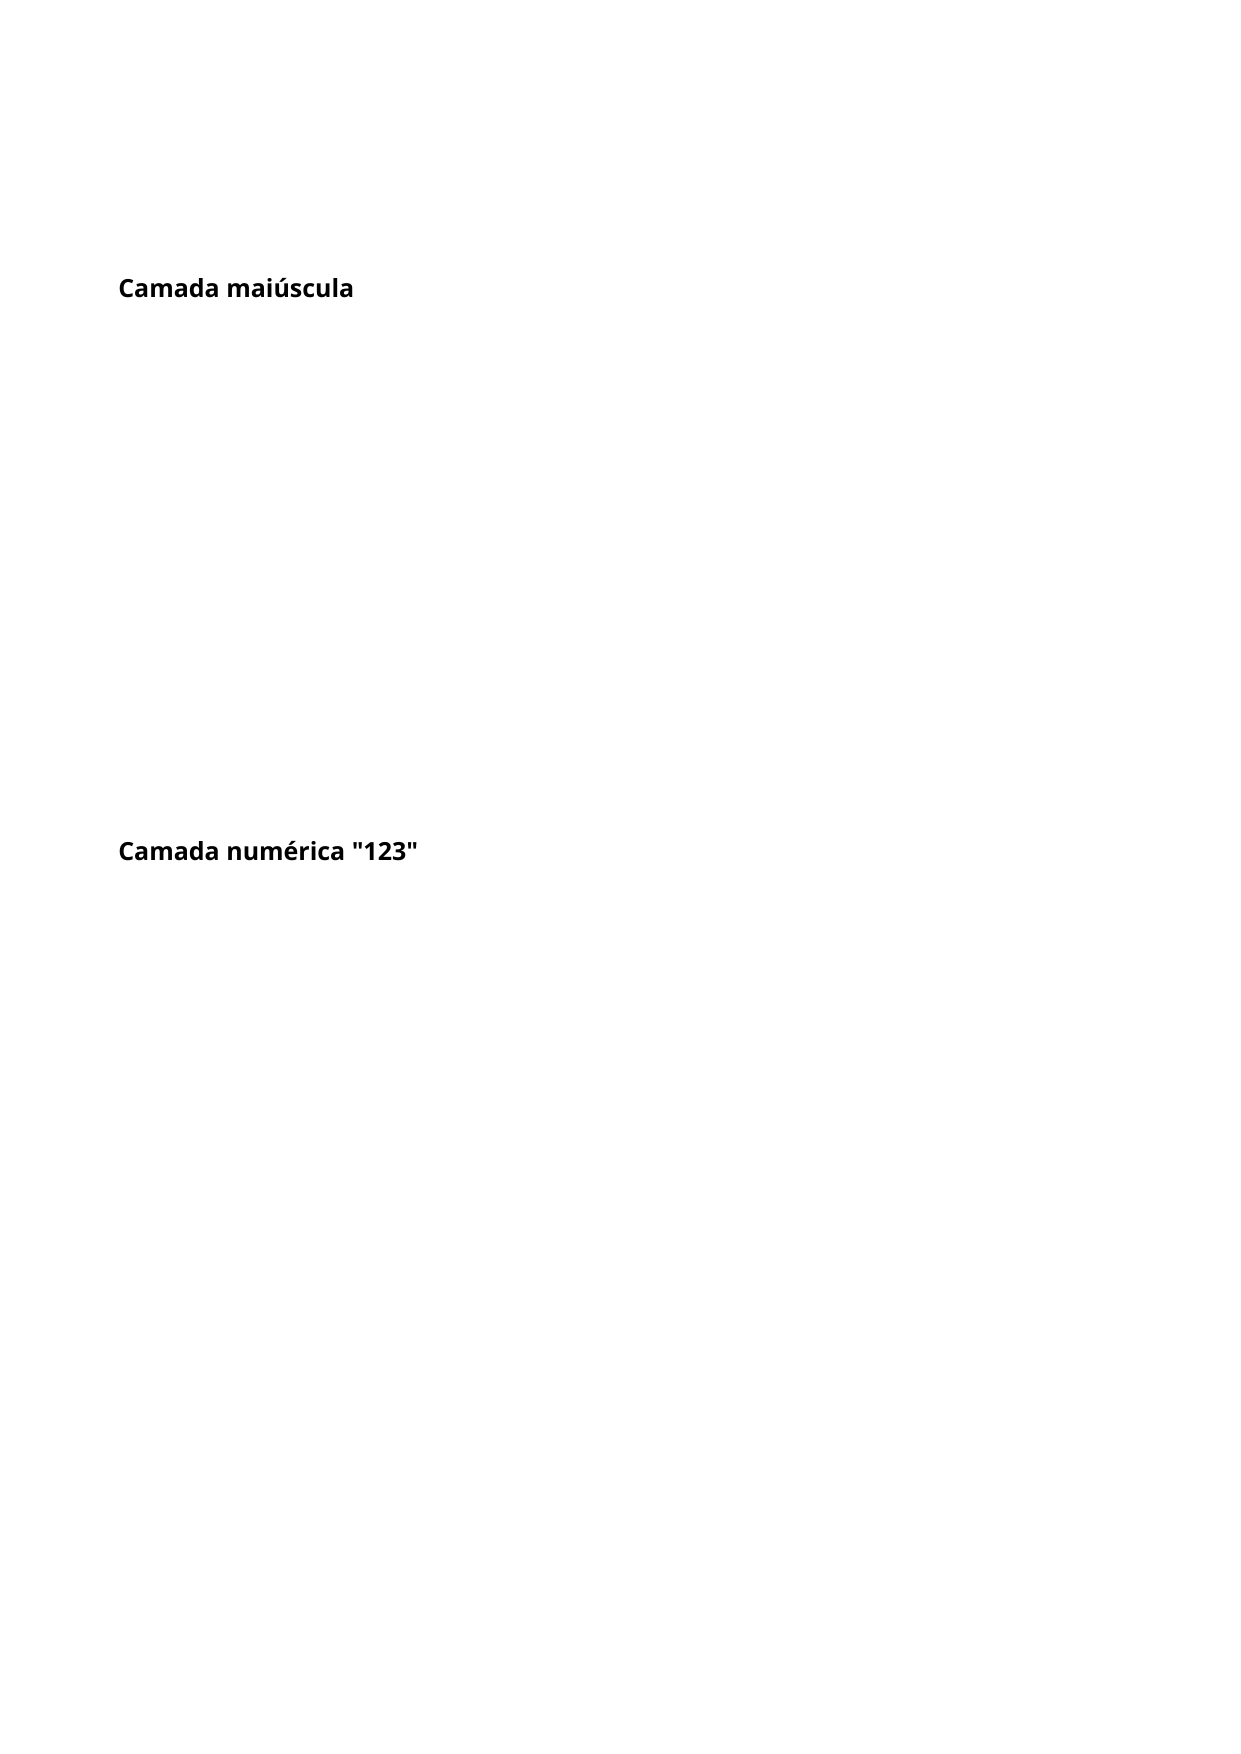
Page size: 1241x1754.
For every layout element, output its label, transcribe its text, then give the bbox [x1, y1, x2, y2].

table_cell Camada numérica "123" [118, 833, 1003, 1184]
table_cell Camada maiúscula [118, 270, 1003, 833]
table_cell [118, 59, 1003, 270]
